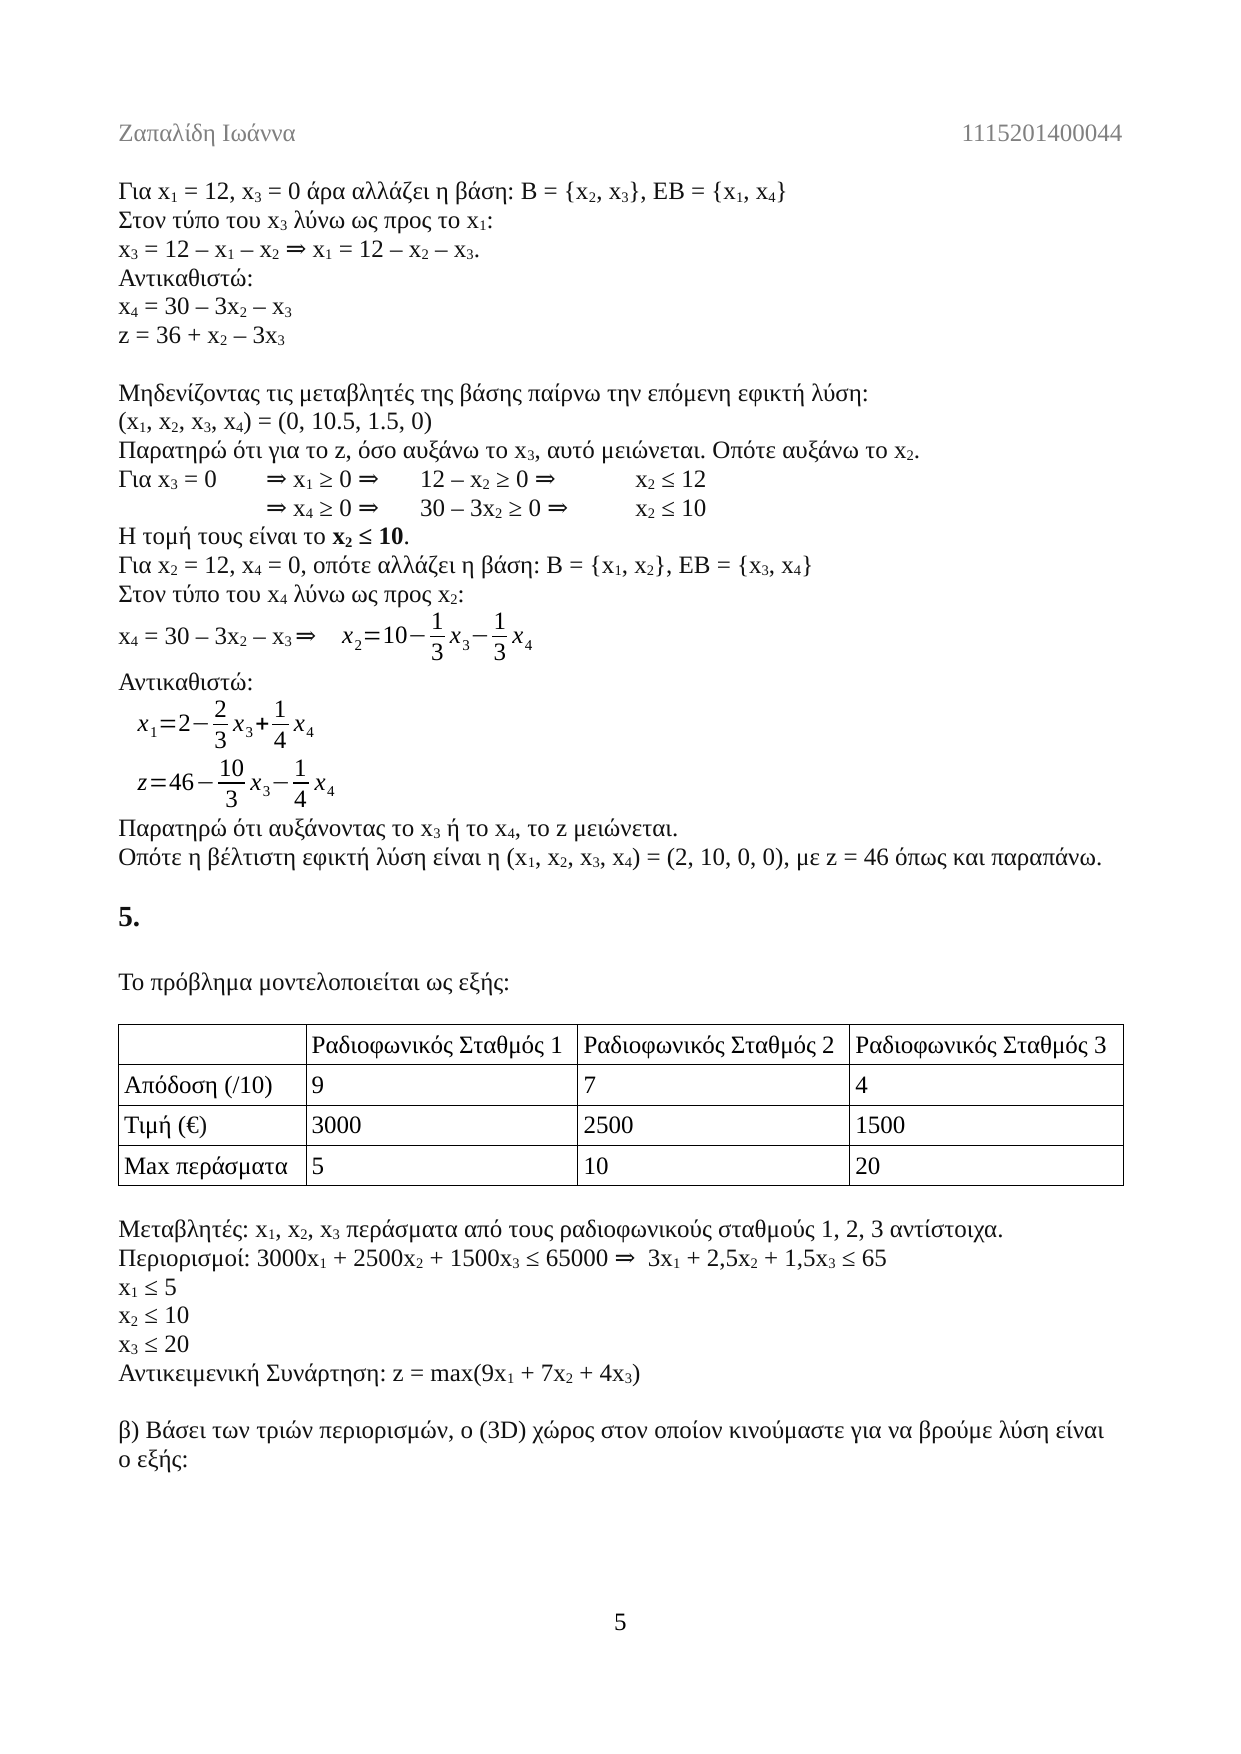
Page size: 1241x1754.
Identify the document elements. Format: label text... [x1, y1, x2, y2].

text Στον τύπο του x3 λύνω ως προς το x1: [118, 205, 1122, 234]
table_cell 2500 [578, 1106, 849, 1145]
text Οπότε η βέλτιστη εφικτή λύση είναι η (x1, x2, x3, x4) = (2, 10, 0, 0), με z = 46 όπως και παραπάνω. [118, 842, 1122, 871]
table_cell 9 [307, 1065, 577, 1105]
table_header Ραδιοφωνικός Σταθμός 3 [850, 1025, 1123, 1064]
table_cell 1500 [850, 1106, 1123, 1145]
text Μηδενίζοντας τις μεταβλητές της βάσης παίρνω την επόμενη εφικτή λύση: [118, 378, 1122, 406]
text Για x2 = 12, x4 = 0, οπότε αλλάζει η βάση: Β = {x1, x2}, EB = {x3, x4} [118, 550, 1122, 579]
text x1 ≤ 5 [118, 1272, 1122, 1300]
table_header Ραδιοφωνικός Σταθμός 2 [578, 1025, 849, 1064]
table_cell 10 [578, 1146, 849, 1185]
text x2 ≤ 10 [118, 1300, 1122, 1329]
text Αντικαθιστώ: [118, 263, 1122, 291]
text Για x3 = 0 ⇒ x1 ≥ 0 ⇒ 12 – x2 ≥ 0 ⇒ x2 ≤ 12 [118, 464, 1122, 493]
text x3 ≤ 20 [118, 1329, 1122, 1358]
table_cell Τιμή (€) [119, 1106, 306, 1145]
text Περιορισμοί: 3000x1 + 2500x2 + 1500x3 ≤ 65000 ⇒ 3x1 + 2,5x2 + 1,5x3 ≤ 65 [118, 1243, 1122, 1272]
text x4 = 30 – 3x2 – x3 [118, 291, 1122, 320]
text Αντικειμενική Συνάρτηση: z = max(9x1 + 7x2 + 4x3) [118, 1358, 1122, 1387]
table_cell Απόδοση (/10) [119, 1065, 306, 1105]
text 5. [118, 899, 1122, 933]
text Μεταβλητές: x1, x2, x3 περάσματα από τους ραδιοφωνικούς σταθμούς 1, 2, 3 αντίστοιχα. [118, 1214, 1122, 1243]
text Παρατηρώ ότι για το z, όσο αυξάνω το x3, αυτό μειώνεται. Οπότε αυξάνω το x2. [118, 435, 1122, 464]
text Η τομή τους είναι το x2 ≤ 10. [118, 521, 1122, 550]
table_header Ραδιοφωνικός Σταθμός 1 [307, 1025, 577, 1064]
text Το πρόβλημα μοντελοποιείται ως εξής: [118, 967, 1122, 995]
table_cell 20 [850, 1146, 1123, 1185]
text Αντικαθιστώ: [118, 667, 1122, 695]
text x4 = 30 – 3x2 – x3 ⇒ [118, 608, 1122, 667]
table_cell 7 [578, 1065, 849, 1105]
table_cell 3000 [307, 1106, 577, 1145]
table_cell 5 [307, 1146, 577, 1185]
text Παρατηρώ ότι αυξάνοντας το x3 ή το x4, το z μειώνεται. [118, 813, 1122, 842]
text z = 36 + x2 – 3x3 [118, 320, 1122, 349]
text Για x1 = 12, x3 = 0 άρα αλλάζει η βάση: B = {x2, x3}, EB = {x1, x4} [118, 176, 1122, 205]
text Στον τύπο του x4 λύνω ως προς x2: [118, 579, 1122, 608]
text x3 = 12 – x1 – x2 ⇒ x1 = 12 – x2 – x3. [118, 234, 1122, 263]
table_cell Max περάσματα [119, 1146, 306, 1185]
table_header [119, 1025, 306, 1064]
text (x1, x2, x3, x4) = (0, 10.5, 1.5, 0) [118, 406, 1122, 435]
text ⇒ x4 ≥ 0 ⇒ 30 – 3x2 ≥ 0 ⇒ x2 ≤ 10 [118, 493, 1122, 521]
table_cell 4 [850, 1065, 1123, 1105]
text β) Βάσει των τριών περιορισμών, ο (3D) χώρος στον οποίον κινούμαστε για να βρούμε λύση είναι ο εξής: [118, 1415, 1122, 1473]
